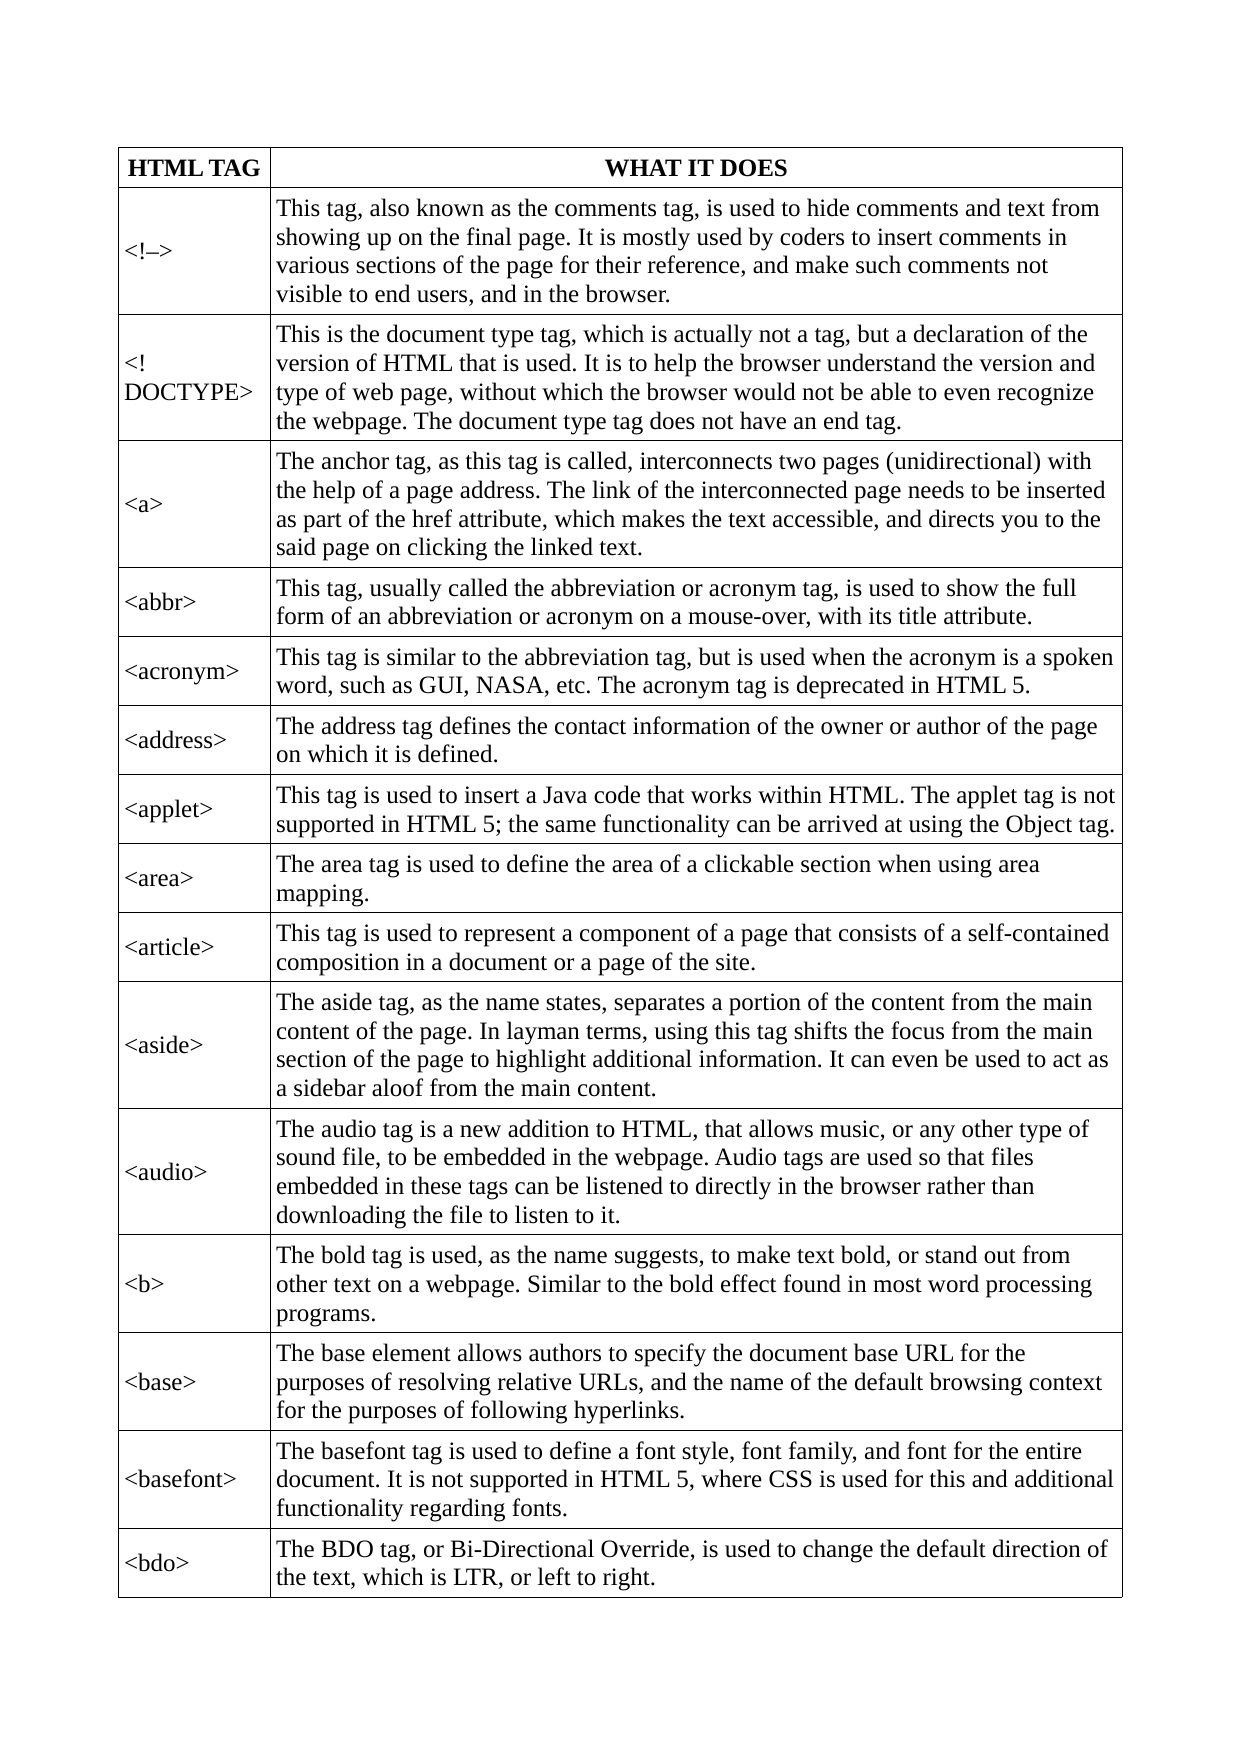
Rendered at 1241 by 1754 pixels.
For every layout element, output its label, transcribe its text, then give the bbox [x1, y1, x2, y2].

table_header WHAT IT DOES [271, 148, 1122, 187]
table_cell This tag, usually called the abbreviation or acronym tag, is used to show the full form of an abbreviation or acronym on a mouse-over, with its title attribute. [271, 568, 1122, 636]
table_cell <abbr> [119, 568, 270, 636]
table_cell <bdo> [119, 1529, 270, 1597]
table_cell The aside tag, as the name states, separates a portion of the content from the main content of the page. In layman terms, using this tag shifts the focus from the main section of the page to highlight additional information. It can even be used to act as a sidebar aloof from the main content. [271, 982, 1122, 1108]
table_cell <!–> [119, 188, 270, 314]
table_cell <!DOCTYPE> [119, 315, 270, 440]
table_cell This tag is used to represent a component of a page that consists of a self-contained composition in a document or a page of the site. [271, 913, 1122, 981]
table_cell The basefont tag is used to define a font style, font family, and font for the entire document. It is not supported in HTML 5, where CSS is used for this and additional functionality regarding fonts. [271, 1431, 1122, 1528]
table_cell <acronym> [119, 637, 270, 705]
table_cell <aside> [119, 982, 270, 1108]
table_cell The anchor tag, as this tag is called, interconnects two pages (unidirectional) with the help of a page address. The link of the interconnected page needs to be inserted as part of the href attribute, which makes the text accessible, and directs you to the said page on clicking the linked text. [271, 441, 1122, 567]
table_cell The base element allows authors to specify the document base URL for the purposes of resolving relative URLs, and the name of the default browsing context for the purposes of following hyperlinks. [271, 1333, 1122, 1430]
table_cell The area tag is used to define the area of a clickable section when using area mapping. [271, 844, 1122, 912]
table_cell <area> [119, 844, 270, 912]
table_cell <applet> [119, 775, 270, 843]
table_cell <audio> [119, 1109, 270, 1234]
table_cell The audio tag is a new addition to HTML, that allows music, or any other type of sound file, to be embedded in the webpage. Audio tags are used so that files embedded in these tags can be listened to directly in the browser rather than downloading the file to listen to it. [271, 1109, 1122, 1234]
table_cell This tag is used to insert a Java code that works within HTML. The applet tag is not supported in HTML 5; the same functionality can be arrived at using the Object tag. [271, 775, 1122, 843]
table_cell <article> [119, 913, 270, 981]
table_cell This tag, also known as the comments tag, is used to hide comments and text from showing up on the final page. It is mostly used by coders to insert comments in various sections of the page for their reference, and make such comments not visible to end users, and in the browser. [271, 188, 1122, 314]
table_cell The BDO tag, or Bi-Directional Override, is used to change the default direction of the text, which is LTR, or left to right. [271, 1529, 1122, 1597]
table_cell <basefont> [119, 1431, 270, 1528]
table_cell <base> [119, 1333, 270, 1430]
table_cell The address tag defines the contact information of the owner or author of the page on which it is defined. [271, 706, 1122, 774]
table_cell <address> [119, 706, 270, 774]
table_cell <a> [119, 441, 270, 567]
table_cell The bold tag is used, as the name suggests, to make text bold, or stand out from other text on a webpage. Similar to the bold effect found in most word processing programs. [271, 1235, 1122, 1332]
table_header HTML TAG [119, 148, 270, 187]
table_cell <b> [119, 1235, 270, 1332]
table_cell This tag is similar to the abbreviation tag, but is used when the acronym is a spoken word, such as GUI, NASA, etc. The acronym tag is deprecated in HTML 5. [271, 637, 1122, 705]
table_cell This is the document type tag, which is actually not a tag, but a declaration of the version of HTML that is used. It is to help the browser understand the version and type of web page, without which the browser would not be able to even recognize the webpage. The document type tag does not have an end tag. [271, 315, 1122, 440]
